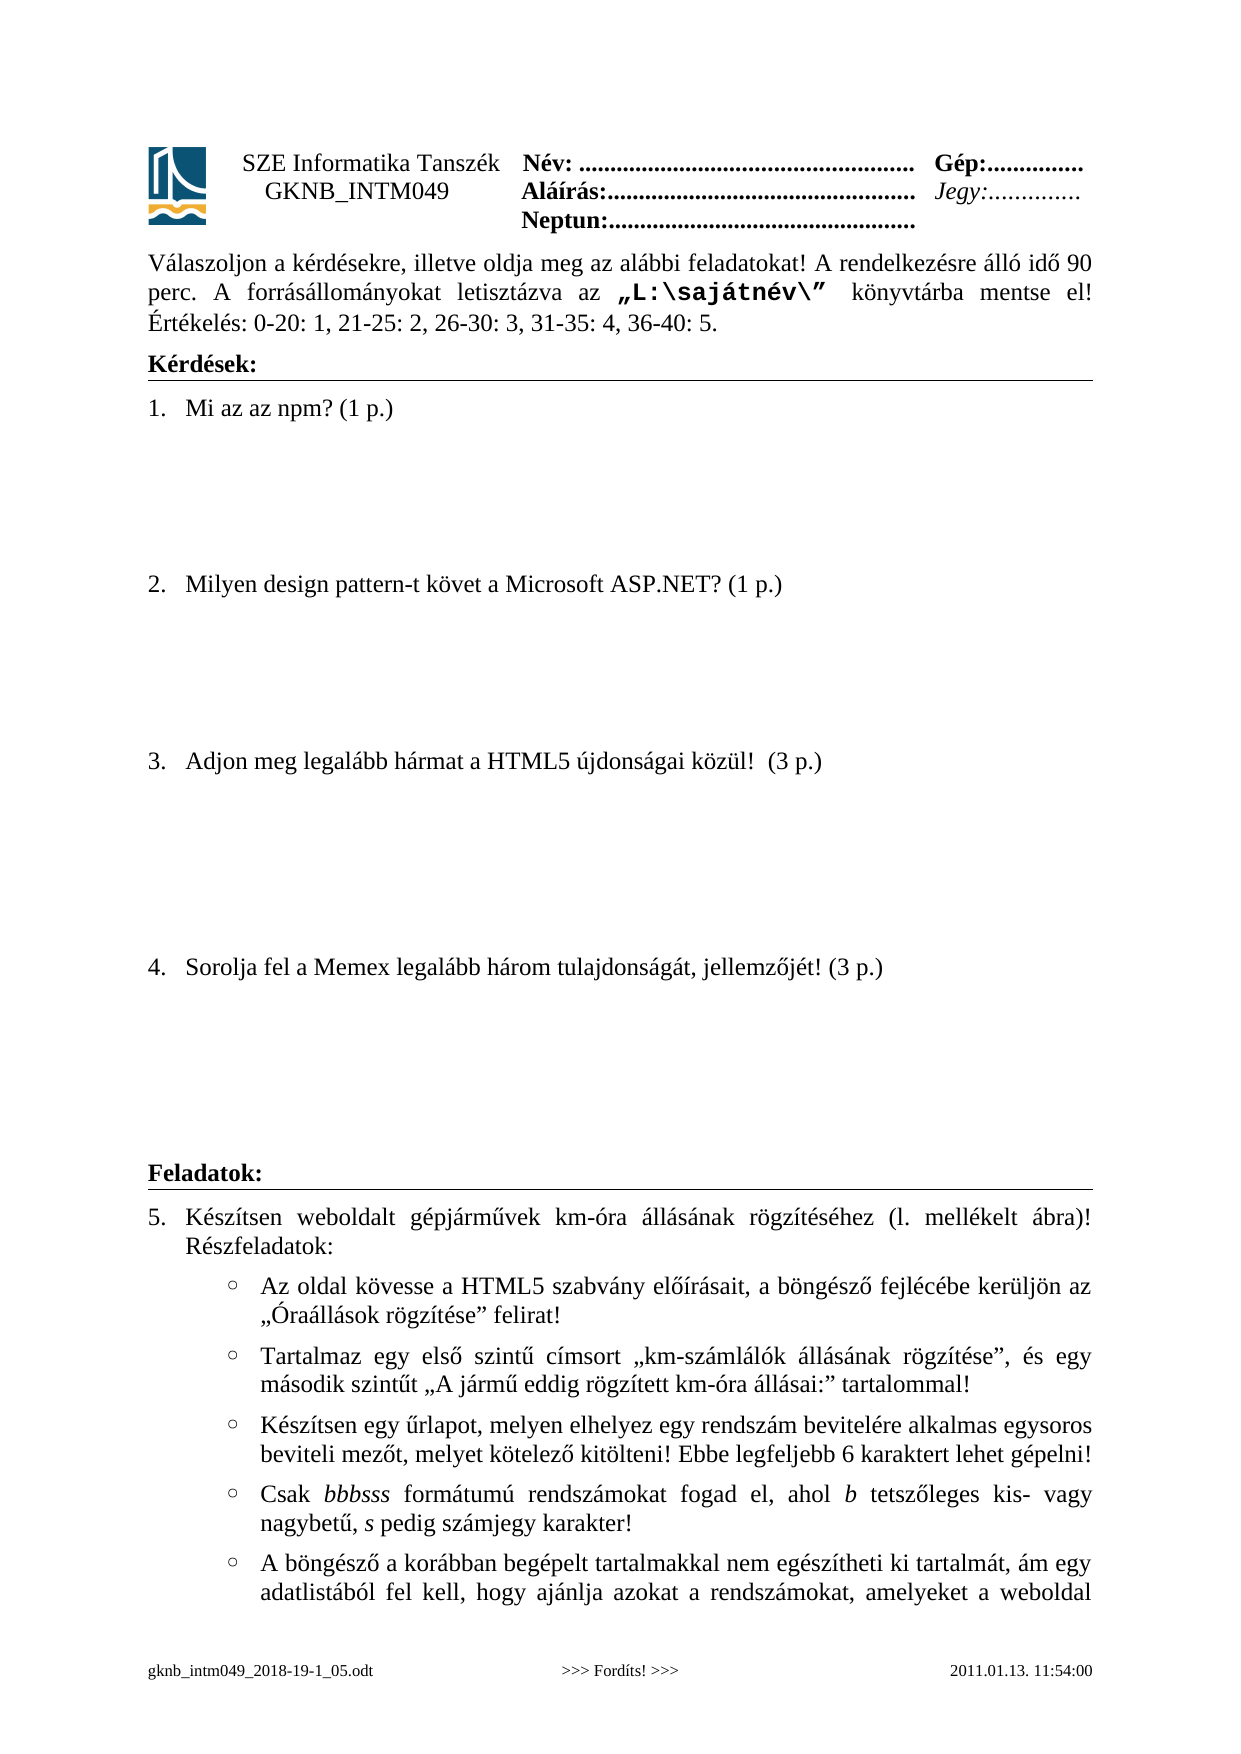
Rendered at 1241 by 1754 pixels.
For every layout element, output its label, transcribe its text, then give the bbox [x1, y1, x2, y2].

list A böngésző a korábban begépelt tartalmakkal nem egészítheti ki tartalmát, ám egy adatlistából fel kell, hogy ajánlja azokat a rendszámokat, amelyeket a weboldal [223, 1548, 1093, 1606]
list Tartalmaz egy első szintű címsort „km-számlálók állásának rögzítése”, és egy második szintűt „A jármű eddig rögzített km-óra állásai:” tartalommal! [223, 1341, 1093, 1398]
list Készítsen egy űrlapot, melyen elhelyez egy rendszám bevitelére alkalmas egysoros beviteli mezőt, melyet kötelező kitölteni! Ebbe legfeljebb 6 karaktert lehet gépelni! [223, 1410, 1093, 1467]
table_header [149, 148, 228, 248]
table_header Gép: [928, 148, 1093, 176]
list Mi az az npm? (1 p.) [148, 393, 1093, 422]
text Kérdések: [148, 349, 1093, 380]
table_cell GKNB_INTM049 [228, 176, 510, 248]
table_cell Jegy: [928, 176, 1093, 248]
list Készítsen weboldalt gépjárművek km-óra állásának rögzítéséhez (l. mellékelt ábra)! Részfeladatok: [148, 1202, 1093, 1260]
table_header SZE Informatika Tanszék [228, 148, 510, 176]
table_header Név: [510, 148, 928, 176]
text Válaszoljon a kérdésekre, illetve oldja meg az alábbi feladatokat! A rendelkezésre álló idő 90 perc. A forrásállományokat letisztázva az „L:\sajátnév\” könyvtárba mentse el! Értéke­lés: 0-20: 1, 21-25: 2, 26-30: 3, 31-35: 4, 36-40: 5. [148, 248, 1093, 336]
list Sorolja fel a Memex legalább három tulajdonságát, jellemzőjét! (3 p.) [148, 952, 1093, 981]
list Milyen design pattern-t követ a Microsoft ASP.NET? (1 p.) [148, 569, 1093, 598]
list Csak bbbsss formátumú rendszámokat fogad el, ahol b tetszőleges kis- vagy nagybetű, s pedig számjegy karakter! [223, 1479, 1093, 1537]
list Adjon meg legalább hármat a HTML5 újdonságai közül! (3 p.) [148, 746, 1093, 775]
list Az oldal kövesse a HTML5 szabvány előírásait, a böngésző fejlécébe kerüljön az „Óraállások rögzítése” felirat! [223, 1271, 1093, 1329]
text Feladatok: [148, 1158, 1093, 1189]
picture [148, 147, 206, 225]
table_cell Aláírás: Neptun: [510, 176, 928, 248]
